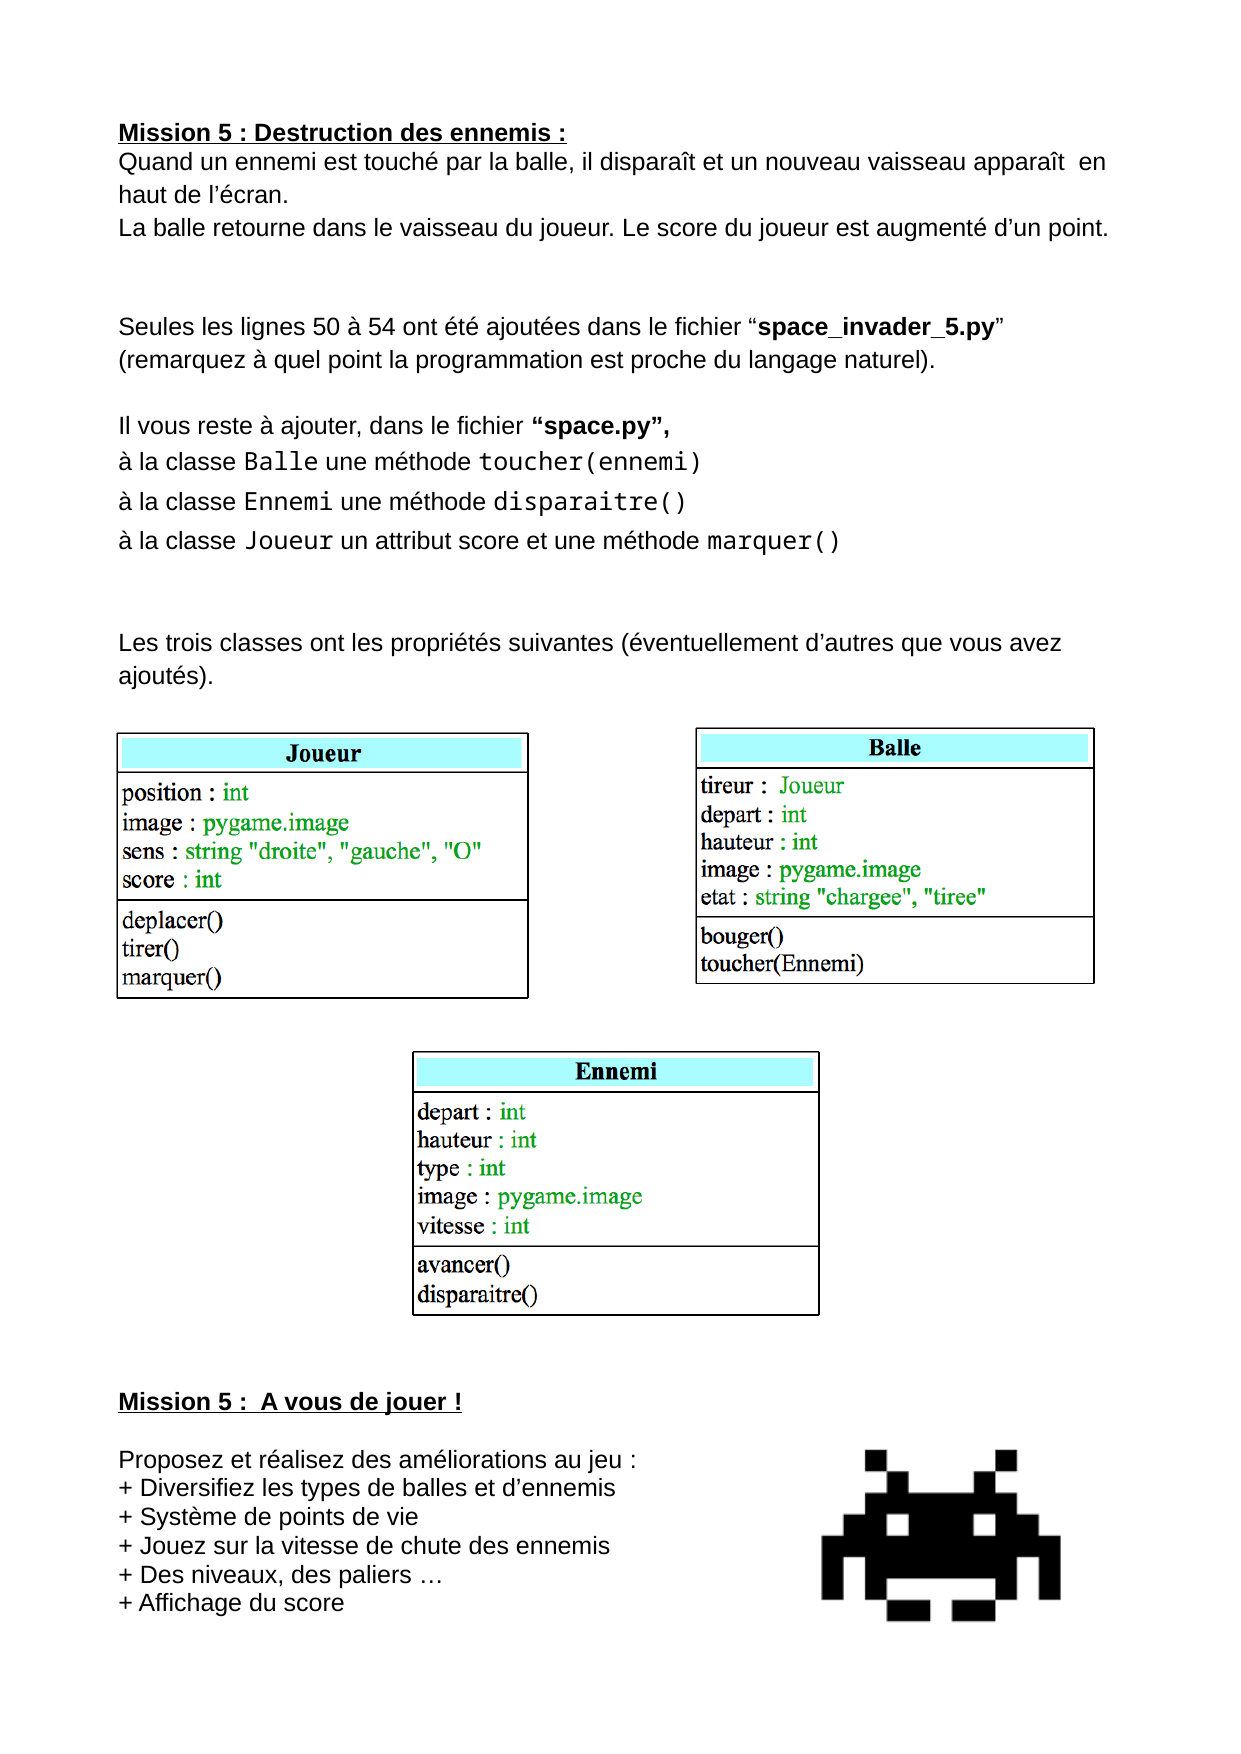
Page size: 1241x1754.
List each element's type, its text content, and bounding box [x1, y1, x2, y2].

text Proposez et réalisez des améliorations au jeu : [118, 1444, 800, 1473]
text [1082, 1588, 1122, 1617]
text + Des niveaux, des paliers … [118, 1559, 800, 1588]
text Il vous reste à ajouter, dans le fichier “space.py”, [118, 411, 1122, 440]
text + Système de points de vie [118, 1502, 800, 1531]
text Mission 5 : A vous de jouer ! [118, 1387, 1122, 1416]
text à la classe Joueur un attribut score et une méthode marquer() [118, 522, 1122, 556]
text [1082, 1502, 1122, 1531]
picture [691, 722, 1101, 989]
text Mission 5 : Destruction des ennemis : [118, 118, 1122, 147]
text à la classe Balle une méthode toucher(ennemi) [118, 444, 1122, 478]
text Quand un ennemi est touché par la balle, il disparaît et un nouveau vaisseau apparaît en haut de l’écran. La balle retourne dans le vaisseau du joueur. Le score du joueur est augmenté d’un point. [118, 147, 1122, 242]
text Les trois classes ont les propriétés suivantes (éventuellement d’autres que vous avez ajoutés). [118, 628, 1122, 689]
text Seules les lignes 50 à 54 ont été ajoutées dans le fichier “space_invader_5.py” (remarquez à quel point la programmation est proche du langage naturel). [118, 312, 1122, 374]
text + Diversifiez les types de balles et d’ennemis [118, 1473, 800, 1502]
picture [408, 1045, 825, 1317]
picture [800, 1395, 1082, 1676]
text [1082, 1531, 1122, 1559]
picture [109, 725, 537, 1007]
text [1082, 1444, 1122, 1473]
text [1082, 1559, 1122, 1588]
text + Jouez sur la vitesse de chute des ennemis [118, 1531, 800, 1559]
text + Affichage du score [118, 1588, 800, 1617]
text [1082, 1473, 1122, 1502]
text à la classe Ennemi une méthode disparaitre() [118, 483, 1122, 517]
